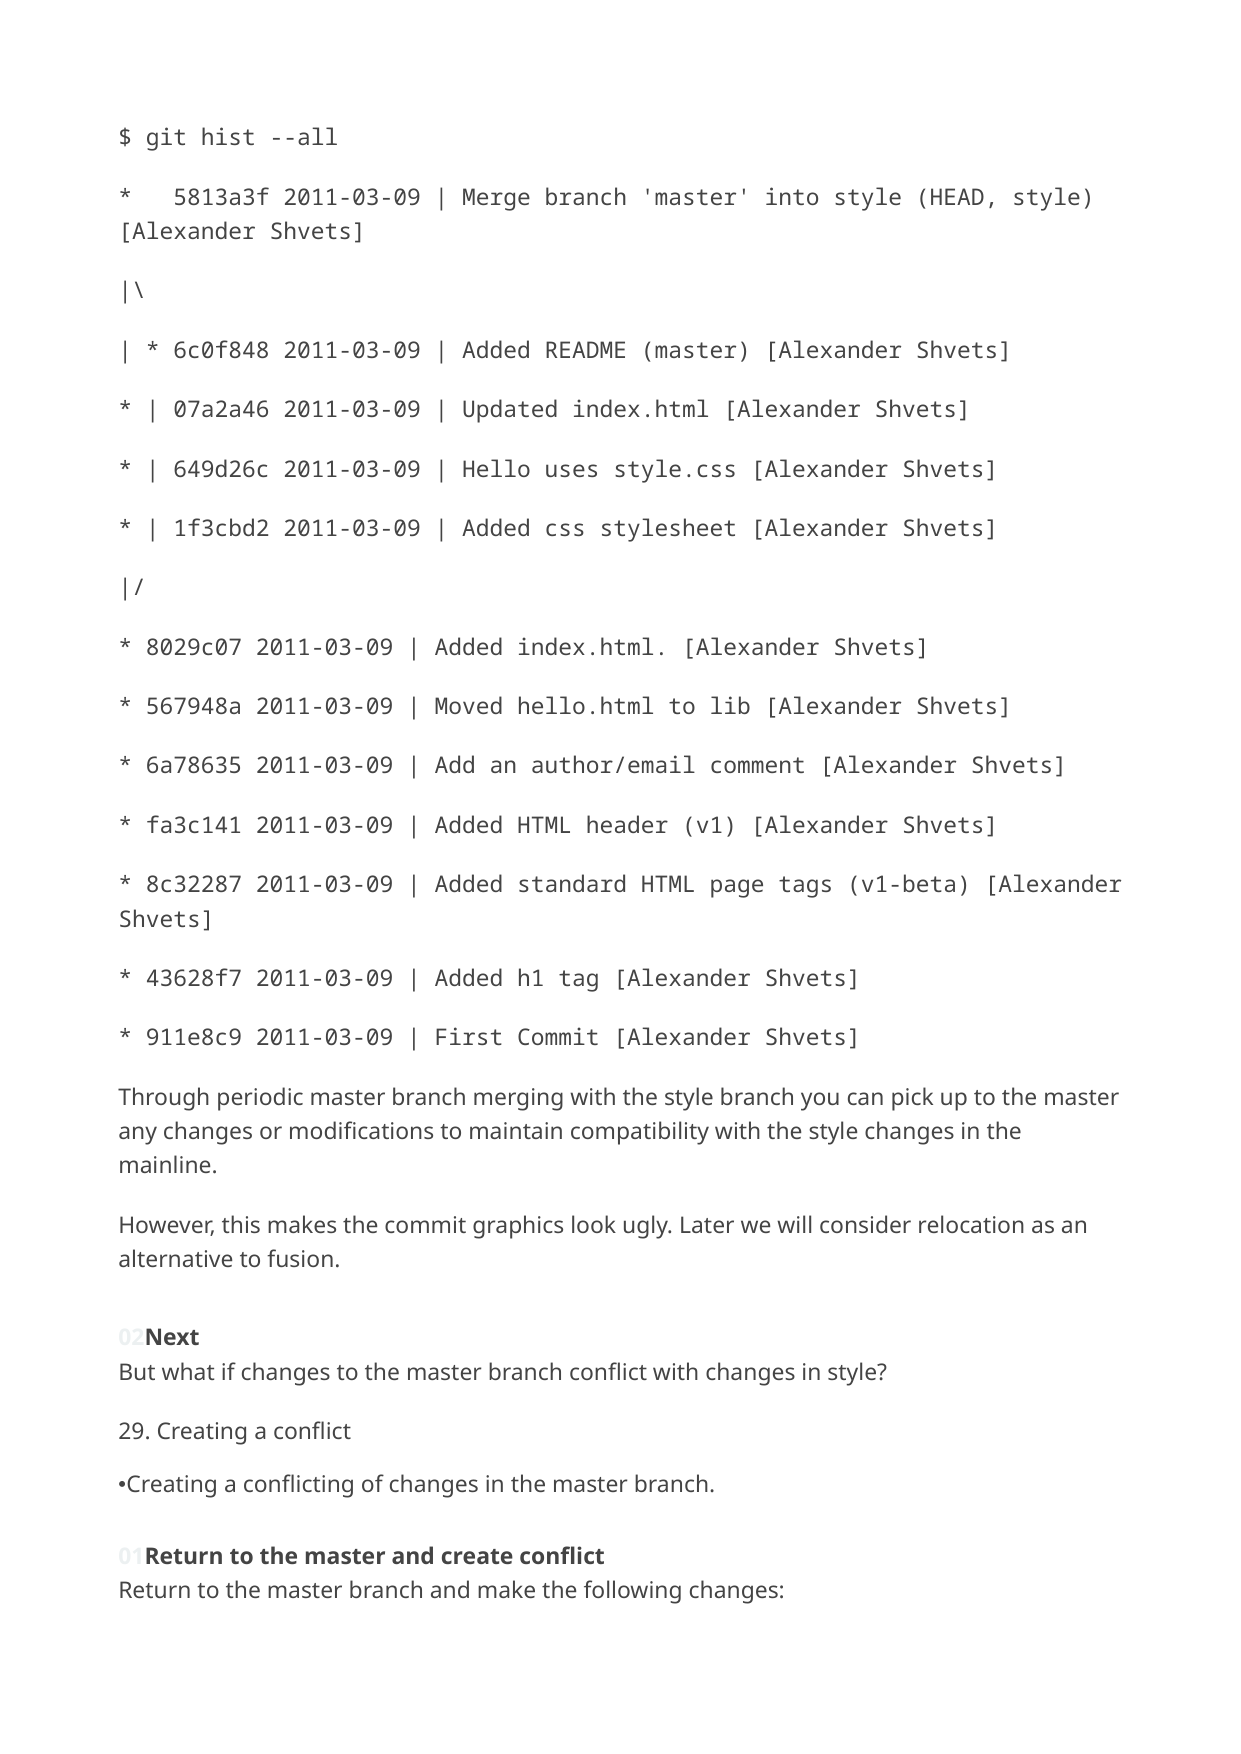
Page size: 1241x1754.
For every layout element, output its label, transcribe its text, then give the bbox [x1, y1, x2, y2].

text * | 07a2a46 2011-03-09 | Updated index.html [Alexander Shvets] [118, 390, 1122, 424]
text * 567948a 2011-03-09 | Moved hello.html to lib [Alexander Shvets] [118, 687, 1122, 721]
text Through periodic master branch merging with the style branch you can pick up to the master any changes or modifications to maintain compatibility with the style changes in the mainline. [118, 1077, 1122, 1181]
text * 911e8c9 2011-03-09 | First Commit [Alexander Shvets] [118, 1018, 1122, 1052]
text * 43628f7 2011-03-09 | Added h1 tag [Alexander Shvets] [118, 959, 1122, 993]
text * 5813a3f 2011-03-09 | Merge branch 'master' into style (HEAD, style) [Alexander Shvets] [118, 177, 1122, 246]
text $ git hist --all [118, 118, 1122, 152]
subtitle 02Next [118, 1299, 1122, 1352]
text | * 6c0f848 2011-03-09 | Added README (master) [Alexander Shvets] [118, 331, 1122, 365]
text * 6a78635 2011-03-09 | Add an author/email comment [Alexander Shvets] [118, 746, 1122, 781]
text But what if changes to the master branch conflict with changes in style? [118, 1352, 1122, 1387]
text * 8c32287 2011-03-09 | Added standard HTML page tags (v1-beta) [Alexander Shvets] [118, 865, 1122, 934]
list Creating a conflicting of changes in the master branch. [118, 1465, 1122, 1499]
text However, this makes the commit graphics look ugly. Later we will consider relocation as an alternative to fusion. [118, 1206, 1122, 1274]
text |/ [118, 568, 1122, 602]
text * 8029c07 2011-03-09 | Added index.html. [Alexander Shvets] [118, 627, 1122, 662]
text * | 649d26c 2011-03-09 | Hello uses style.css [Alexander Shvets] [118, 449, 1122, 484]
text Return to the master branch and make the following changes: [118, 1571, 1122, 1606]
subtitle 29. Creating a conflict [118, 1412, 1122, 1446]
text * fa3c141 2011-03-09 | Added HTML header (v1) [Alexander Shvets] [118, 806, 1122, 840]
subtitle 01Return to the master and create conflict [118, 1518, 1122, 1571]
text |\ [118, 271, 1122, 306]
text * | 1f3cbd2 2011-03-09 | Added css stylesheet [Alexander Shvets] [118, 509, 1122, 543]
